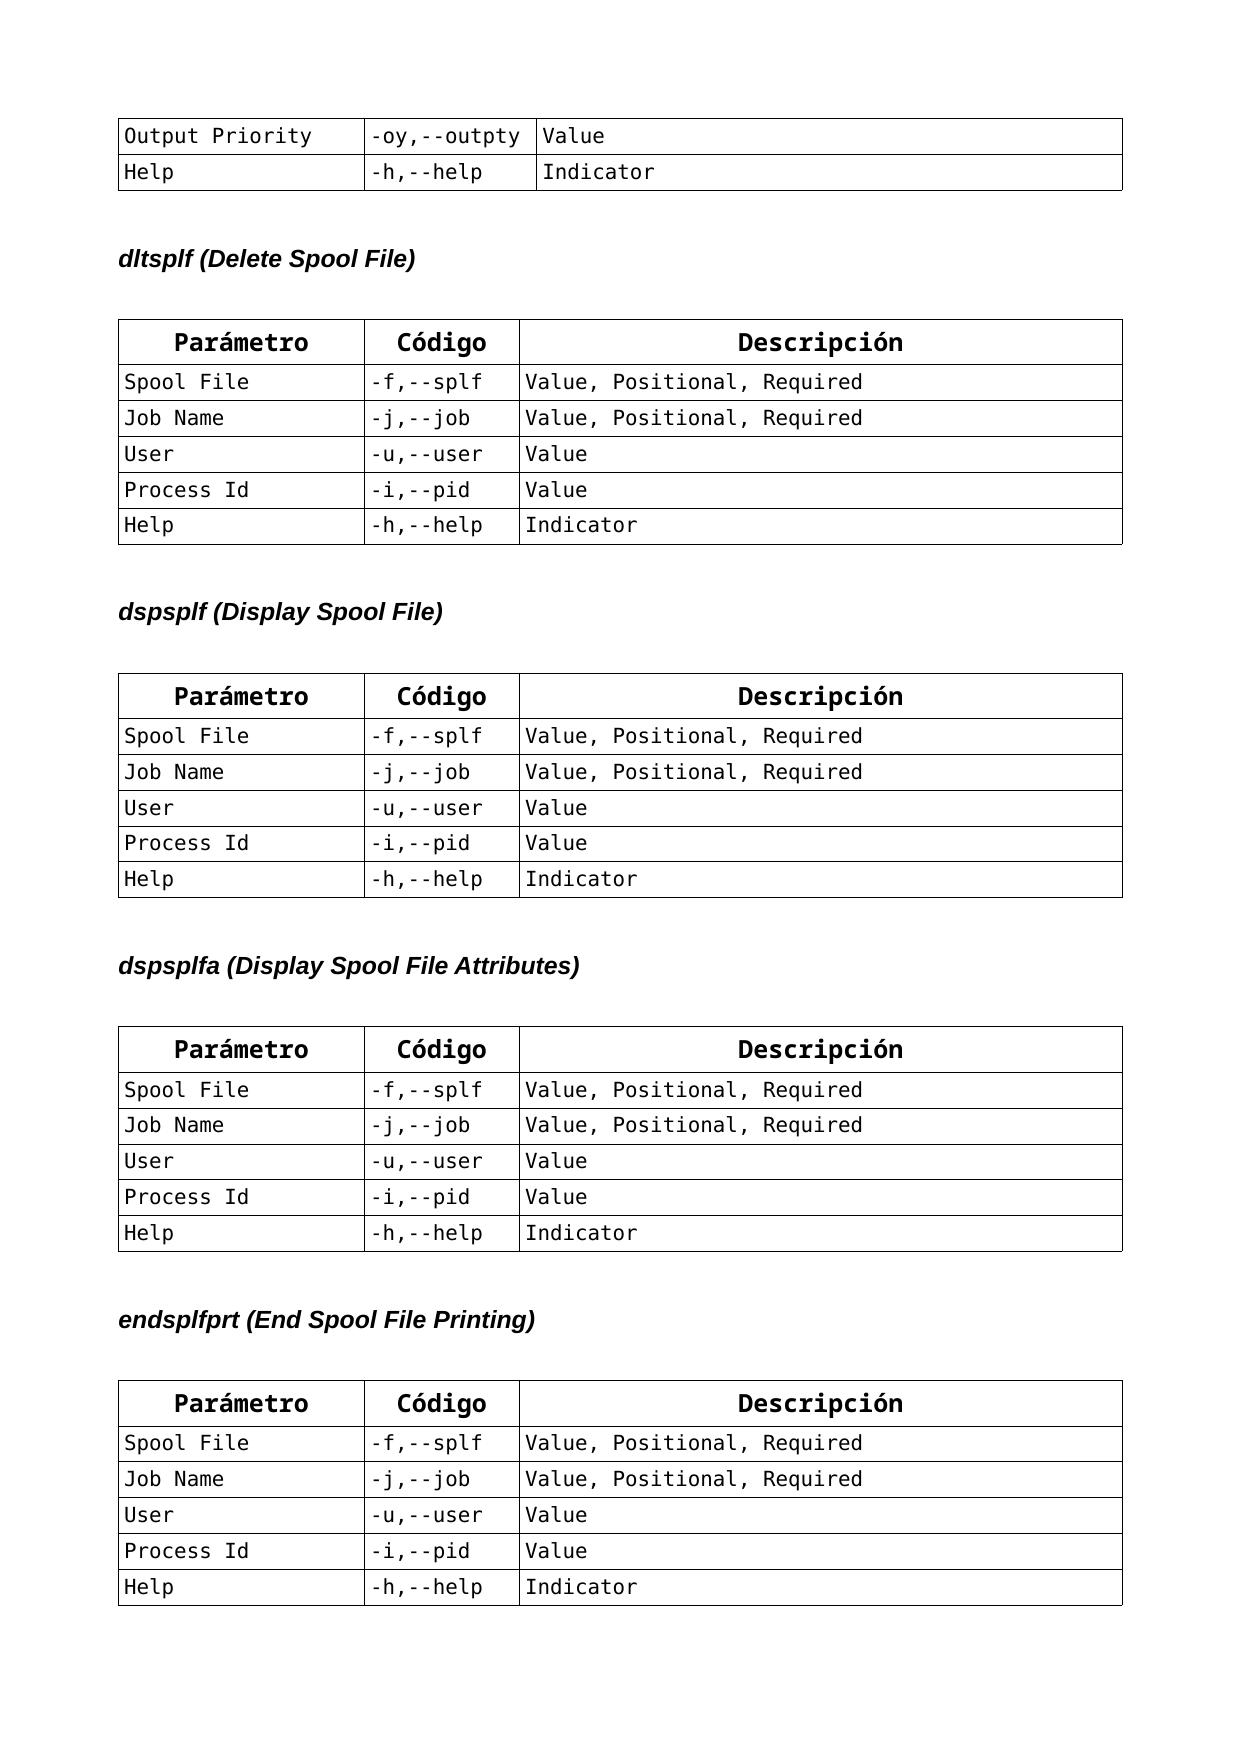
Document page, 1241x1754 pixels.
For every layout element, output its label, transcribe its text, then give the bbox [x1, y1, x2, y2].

table_header Código [365, 320, 519, 364]
table_cell -u,--user [365, 1145, 519, 1179]
table_cell -h,--help [365, 509, 519, 543]
table_cell Value [520, 791, 1122, 826]
table_cell Value [520, 473, 1122, 508]
table_header Descripción [520, 674, 1122, 718]
table_header Código [365, 674, 519, 718]
table_cell -f,--splf [365, 719, 519, 754]
table_cell Value, Positional, Required [520, 719, 1122, 754]
table_cell Help [119, 862, 364, 897]
table_cell Process Id [119, 1534, 364, 1569]
table_cell -i,--pid [365, 1534, 519, 1569]
table_cell Indicator [520, 1570, 1122, 1605]
table_cell User [119, 1145, 364, 1179]
table_cell Indicator [520, 1216, 1122, 1251]
table_cell Help [119, 509, 364, 543]
subtitle endsplfprt (End Spool File Printing) [118, 1305, 1122, 1333]
table_cell Value, Positional, Required [520, 755, 1122, 790]
table_cell Job Name [119, 401, 364, 436]
table_header Código [365, 1027, 519, 1072]
table_cell -j,--job [365, 401, 519, 436]
table_cell Spool File [119, 1427, 364, 1461]
table_cell Value [520, 437, 1122, 472]
table_cell -h,--help [365, 155, 536, 190]
table_cell Value [537, 119, 1122, 154]
table_cell User [119, 437, 364, 472]
table_cell -i,--pid [365, 827, 519, 861]
table_cell Help [119, 1570, 364, 1605]
table_cell Value [520, 1145, 1122, 1179]
table_cell -i,--pid [365, 1180, 519, 1215]
table_cell -j,--job [365, 1462, 519, 1497]
table_cell -h,--help [365, 862, 519, 897]
table_cell Spool File [119, 1073, 364, 1108]
table_cell -h,--help [365, 1216, 519, 1251]
table_cell Value, Positional, Required [520, 1073, 1122, 1108]
table_cell -i,--pid [365, 473, 519, 508]
table_cell -f,--splf [365, 1073, 519, 1108]
table_cell Job Name [119, 1462, 364, 1497]
table_cell -j,--job [365, 755, 519, 790]
table_cell -u,--user [365, 437, 519, 472]
table_cell Spool File [119, 719, 364, 754]
table_cell -f,--splf [365, 1427, 519, 1461]
table_cell Value [520, 827, 1122, 861]
table_cell Process Id [119, 827, 364, 861]
table_header Parámetro [119, 320, 364, 364]
table_cell Value [520, 1498, 1122, 1533]
table_cell User [119, 1498, 364, 1533]
table_header Parámetro [119, 1381, 364, 1426]
table_cell Indicator [537, 155, 1122, 190]
subtitle dspsplfa (Display Spool File Attributes) [118, 951, 1122, 980]
table_cell Value, Positional, Required [520, 365, 1122, 400]
table_cell Value, Positional, Required [520, 401, 1122, 436]
table_header Descripción [520, 1381, 1122, 1426]
table_cell -u,--user [365, 1498, 519, 1533]
subtitle dltsplf (Delete Spool File) [118, 244, 1122, 272]
table_cell Output Priority [119, 119, 364, 154]
table_cell -f,--splf [365, 365, 519, 400]
table_cell Help [119, 155, 364, 190]
table_cell Value [520, 1534, 1122, 1569]
table_cell Help [119, 1216, 364, 1251]
table_cell Value [520, 1180, 1122, 1215]
table_cell Job Name [119, 1109, 364, 1143]
table_cell Indicator [520, 509, 1122, 543]
table_cell Indicator [520, 862, 1122, 897]
table_cell Process Id [119, 473, 364, 508]
subtitle dspsplf (Display Spool File) [118, 597, 1122, 626]
table_header Descripción [520, 1027, 1122, 1072]
table_header Descripción [520, 320, 1122, 364]
table_cell User [119, 791, 364, 826]
table_cell Spool File [119, 365, 364, 400]
table_cell Process Id [119, 1180, 364, 1215]
table_cell -h,--help [365, 1570, 519, 1605]
table_cell -u,--user [365, 791, 519, 826]
table_cell -j,--job [365, 1109, 519, 1143]
table_cell Value, Positional, Required [520, 1427, 1122, 1461]
table_header Código [365, 1381, 519, 1426]
table_cell Value, Positional, Required [520, 1462, 1122, 1497]
table_cell -oy,--outpty [365, 119, 536, 154]
table_cell Job Name [119, 755, 364, 790]
table_cell Value, Positional, Required [520, 1109, 1122, 1143]
table_header Parámetro [119, 1027, 364, 1072]
table_header Parámetro [119, 674, 364, 718]
